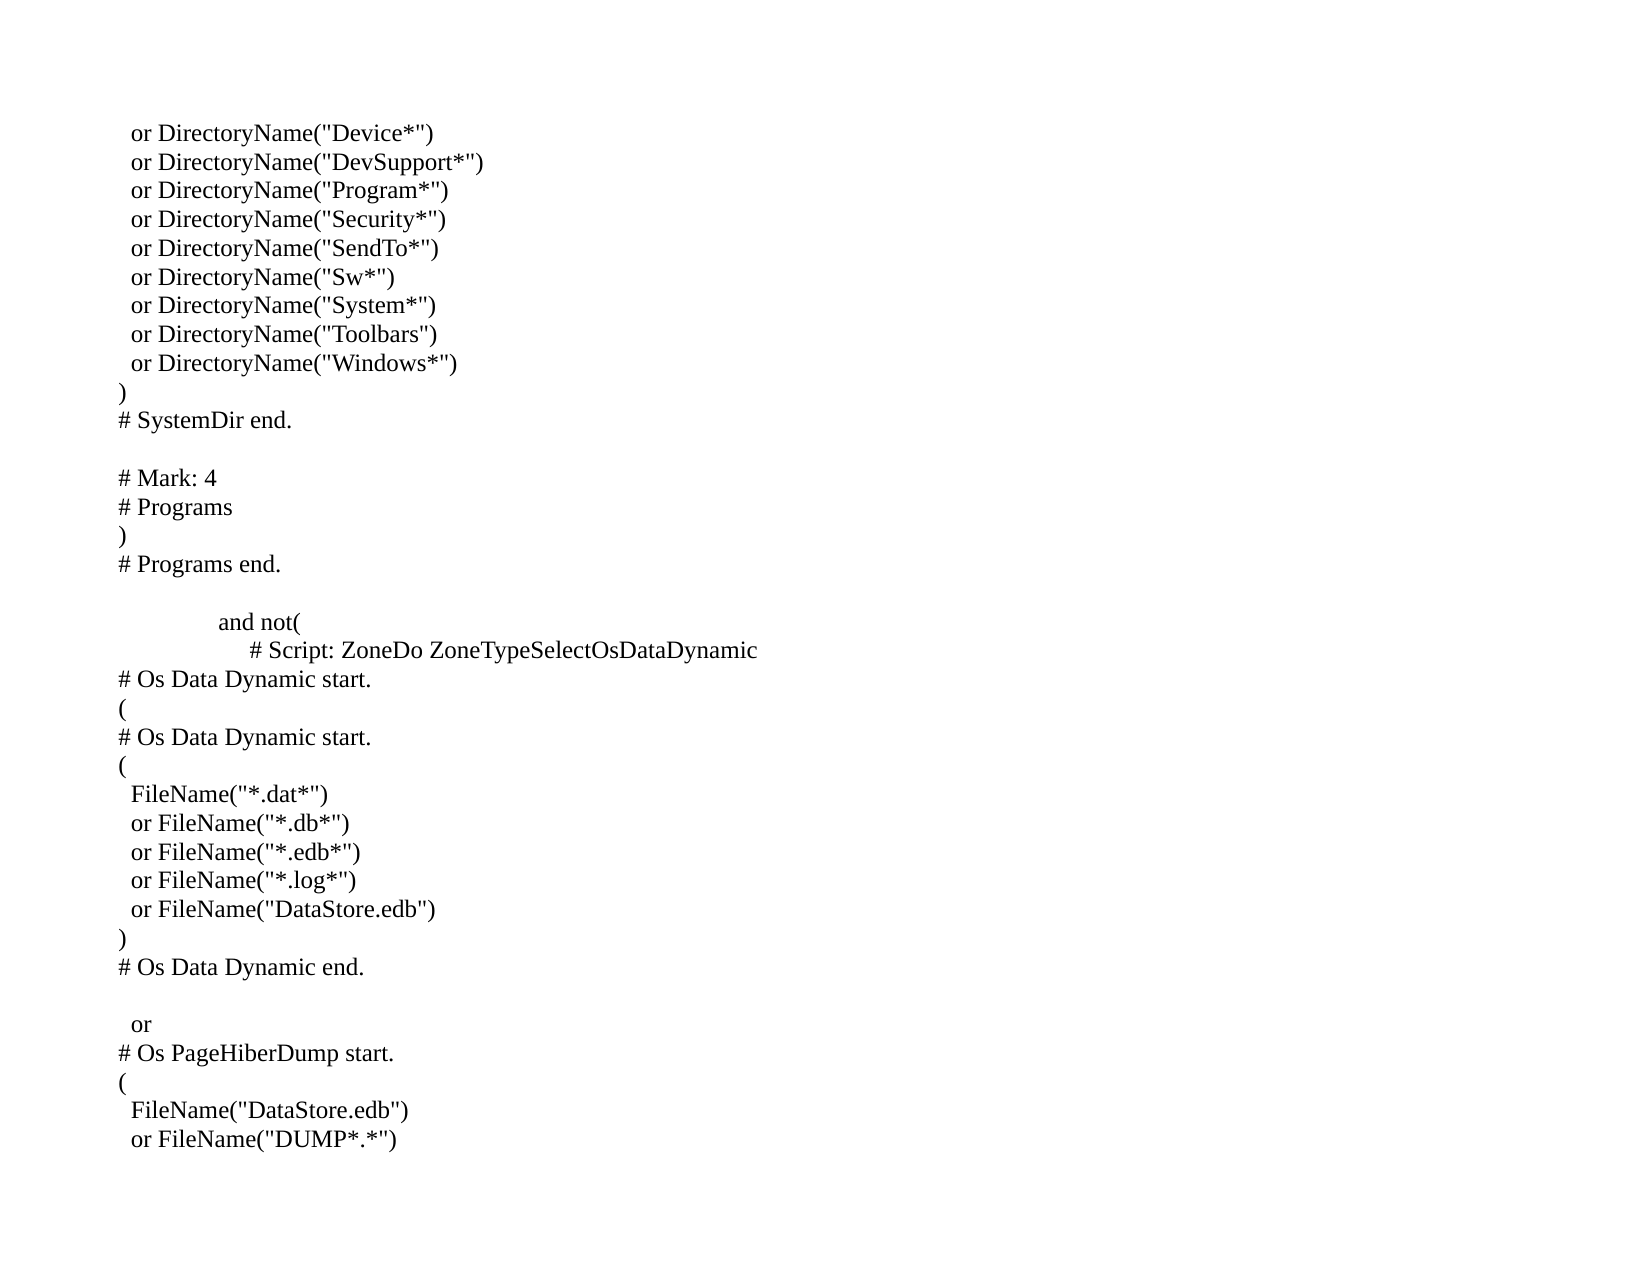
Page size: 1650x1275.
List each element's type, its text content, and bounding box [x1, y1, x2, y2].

text FileName("*.dat*") [118, 779, 1532, 808]
text ) [118, 923, 1532, 952]
text or DirectoryName("System*") [118, 291, 1532, 319]
text or DirectoryName("Windows*") [118, 348, 1532, 377]
text or DirectoryName("SendTo*") [118, 233, 1532, 262]
text or FileName("*.edb*") [118, 837, 1532, 866]
text ) [118, 521, 1532, 549]
text # Programs [118, 492, 1532, 521]
text or FileName("*.db*") [118, 808, 1532, 837]
text ( [118, 693, 1532, 722]
text # Programs end. [118, 549, 1532, 578]
text or DirectoryName("DevSupport*") [118, 147, 1532, 176]
text ) [118, 377, 1532, 406]
text or DirectoryName("Toolbars") [118, 319, 1532, 348]
text FileName("DataStore.edb") [118, 1096, 1532, 1124]
text # Script: ZoneDo ZoneTypeSelectOsDataDynamic [118, 636, 1532, 664]
text or DirectoryName("Device*") [118, 118, 1532, 147]
text or FileName("*.log*") [118, 866, 1532, 894]
text # Os Data Dynamic start. [118, 722, 1532, 751]
text or FileName("DUMP*.*") [118, 1124, 1532, 1153]
text # Os Data Dynamic end. [118, 952, 1532, 981]
text or FileName("DataStore.edb") [118, 894, 1532, 923]
text # Mark: 4 [118, 463, 1532, 492]
text # SystemDir end. [118, 406, 1532, 434]
text and not( [118, 607, 1532, 636]
text or DirectoryName("Sw*") [118, 262, 1532, 291]
text ( [118, 1067, 1532, 1096]
text # Os PageHiberDump start. [118, 1038, 1532, 1067]
text or DirectoryName("Security*") [118, 204, 1532, 233]
text or DirectoryName("Program*") [118, 176, 1532, 204]
text # Os Data Dynamic start. [118, 664, 1532, 693]
text ( [118, 751, 1532, 779]
text or [118, 1009, 1532, 1038]
